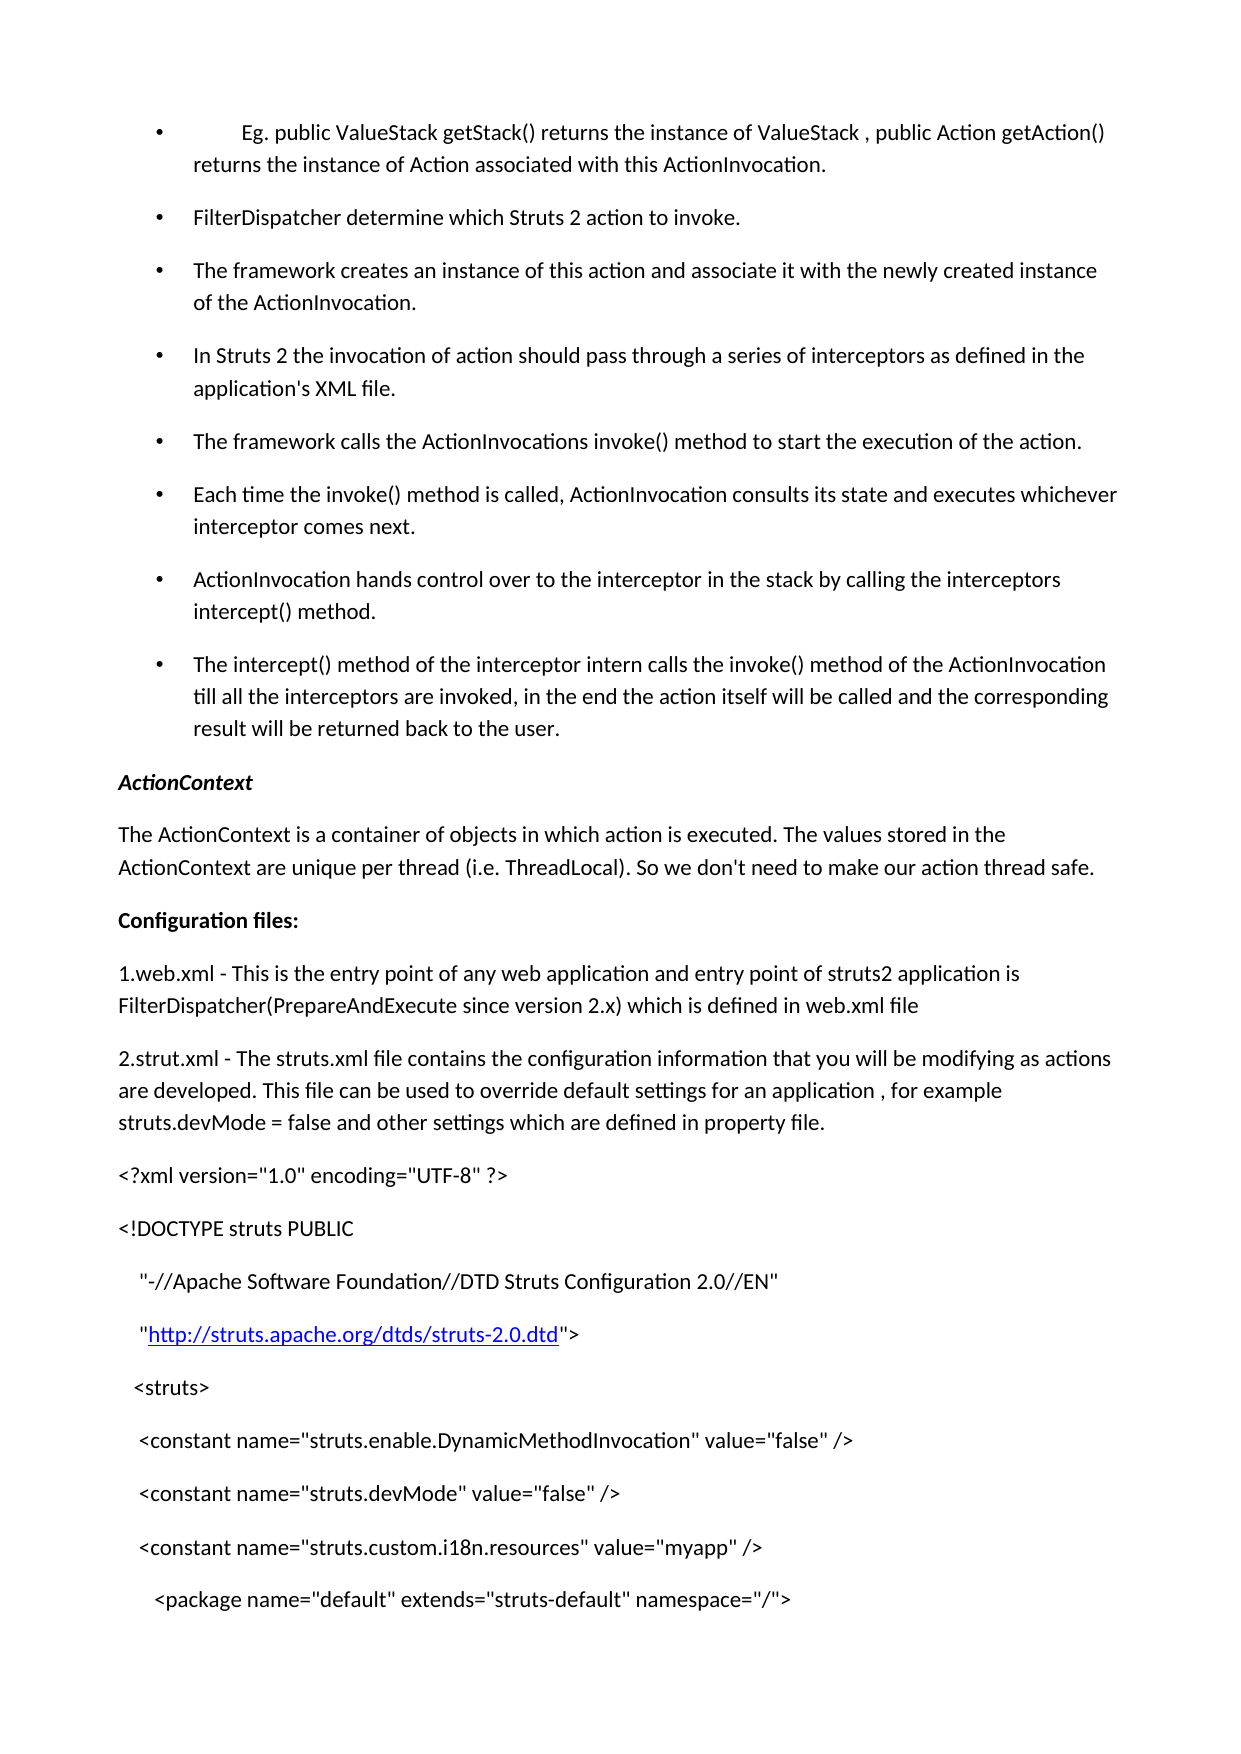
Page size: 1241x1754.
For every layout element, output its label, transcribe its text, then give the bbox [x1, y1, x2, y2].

list The intercept() method of the interceptor intern calls the invoke() method of the ActionInvocation till all the interceptors are invoked, in the end the action itself will be called and the corresponding result will be returned back to the user. [156, 650, 1122, 743]
text Configuration files: [118, 906, 1122, 934]
list FilterDispatcher determine which Struts 2 action to invoke. [156, 203, 1122, 231]
text <constant name="struts.devMode" value="false" /> [118, 1479, 1122, 1508]
text <constant name="struts.custom.i18n.resources" value="myapp" /> [118, 1533, 1122, 1561]
text "http://struts.apache.org/dtds/struts-2.0.dtd"> [118, 1321, 1122, 1348]
text 2.strut.xml - The struts.xml file contains the configuration information that you will be modifying as actions are developed. This file can be used to override default settings for an application , for example struts.devMode = false and other settings which are defined in property file. [118, 1044, 1122, 1136]
list The framework calls the ActionInvocations invoke() method to start the execution of the action. [156, 427, 1122, 455]
text 1.web.xml - This is the entry point of any web application and entry point of struts2 application is FilterDispatcher(PrepareAndExecute since version 2.x) which is defined in web.xml file [118, 959, 1122, 1019]
text <!DOCTYPE struts PUBLIC [118, 1214, 1122, 1242]
text The ActionContext is a container of objects in which action is executed. The values stored in the ActionContext are unique per thread (i.e. ThreadLocal). So we don't need to make our action thread safe. [118, 821, 1122, 881]
text <constant name="struts.enable.DynamicMethodInvocation" value="false" /> [118, 1427, 1122, 1454]
text <package name="default" extends="struts-default" namespace="/"> [118, 1586, 1122, 1614]
text ActionContext [118, 768, 1122, 796]
text "-//Apache Software Foundation//DTD Struts Configuration 2.0//EN" [118, 1267, 1122, 1296]
text <?xml version="1.0" encoding="UTF-8" ?> [118, 1161, 1122, 1189]
list Eg. public ValueStack getStack() returns the instance of ValueStack , public Action getAction() returns the instance of Action associated with this ActionInvocation. [156, 118, 1122, 178]
list The framework creates an instance of this action and associate it with the newly created instance of the ActionInvocation. [156, 256, 1122, 317]
list ActionInvocation hands control over to the interceptor in the stack by calling the interceptors intercept() method. [156, 565, 1122, 625]
text <struts> [118, 1373, 1122, 1402]
list Each time the invoke() method is called, ActionInvocation consults its state and executes whichever interceptor comes next. [156, 480, 1122, 540]
list In Struts 2 the invocation of action should pass through a series of interceptors as defined in the application's XML file. [156, 342, 1122, 402]
